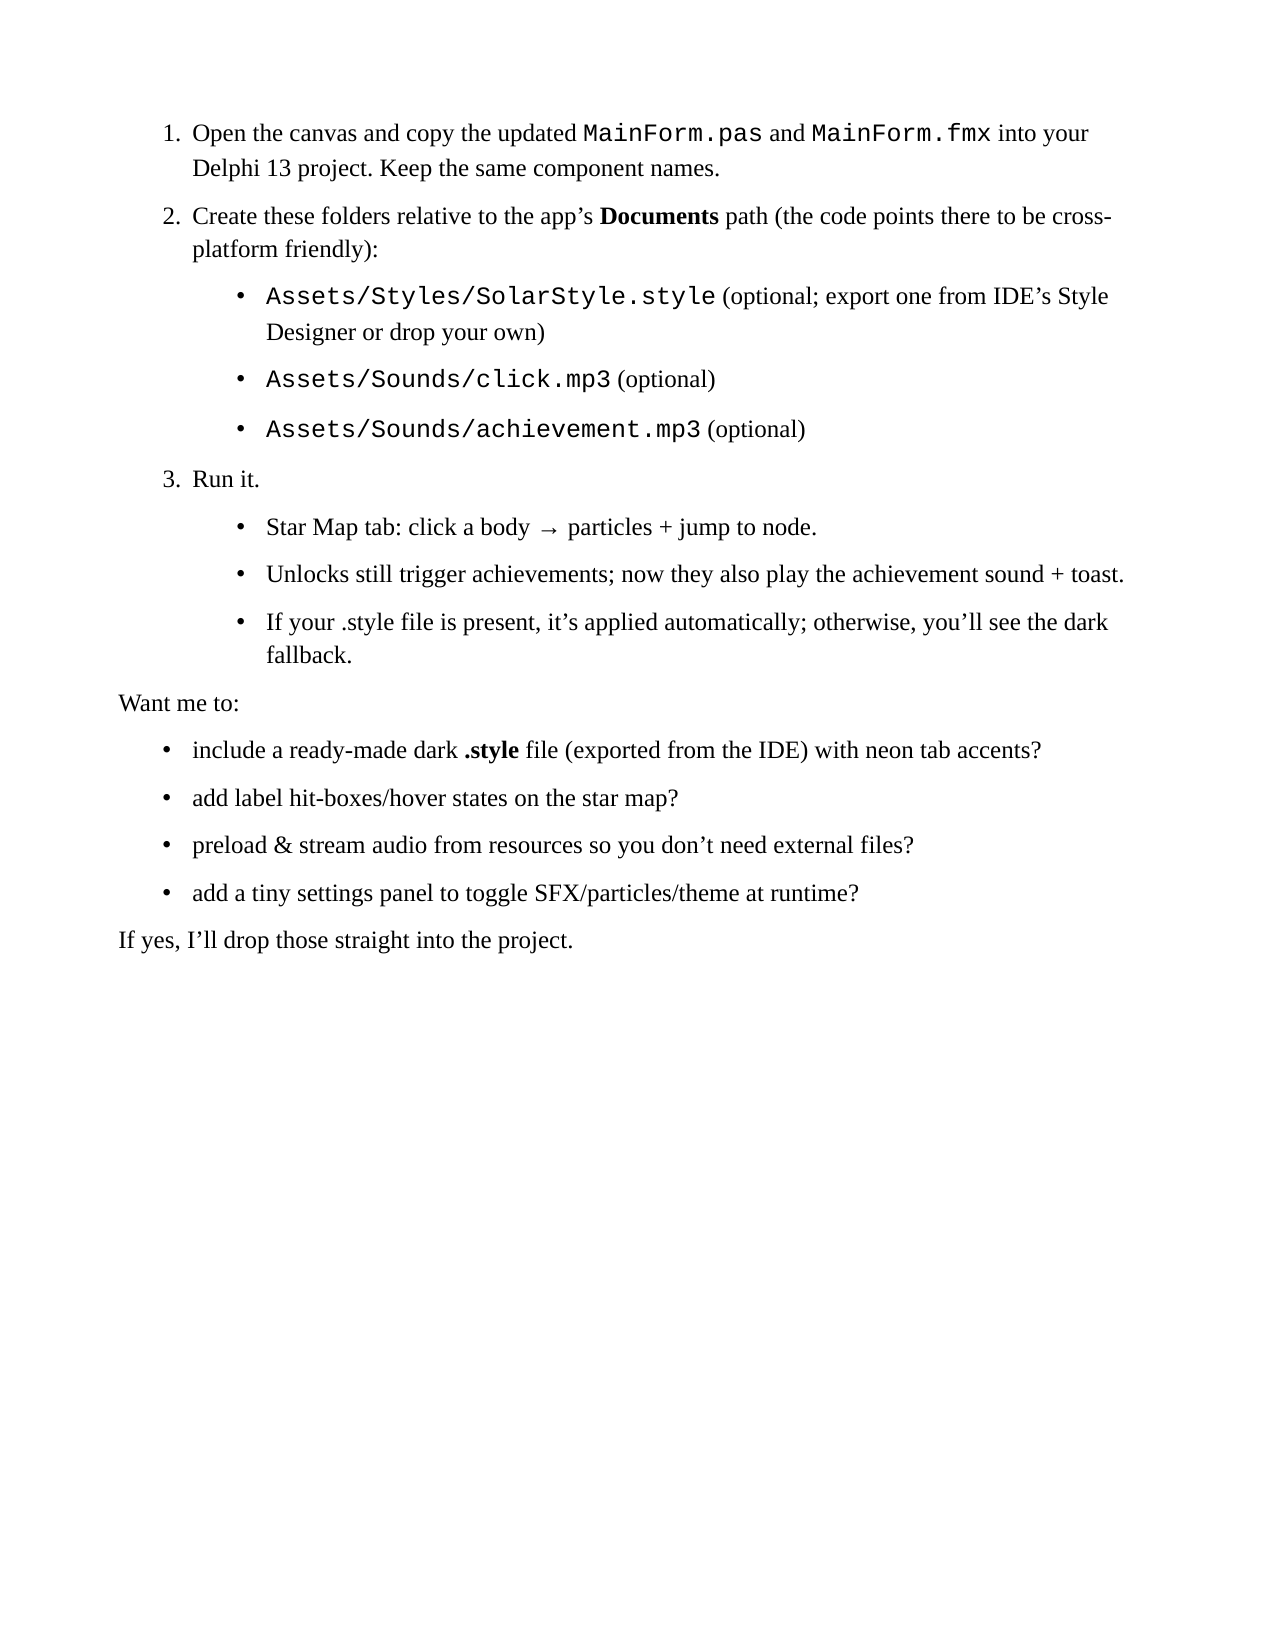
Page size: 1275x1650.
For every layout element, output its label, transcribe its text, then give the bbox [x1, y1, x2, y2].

list Assets/Sounds/achievement.mp3 (optional) [236, 414, 1157, 445]
list add label hit-boxes/hover states on the star map? [162, 783, 1157, 812]
text Want me to: [118, 688, 1157, 716]
list Assets/Sounds/click.mp3 (optional) [236, 364, 1157, 395]
list Open the canvas and copy the updated MainForm.pas and MainForm.fmx into your Delphi 13 project. Keep the same component names. [162, 118, 1157, 182]
list If your .style file is present, it’s applied automatically; otherwise, you’ll see the dark fallback. [236, 607, 1157, 669]
list Assets/Styles/SolarStyle.style (optional; export one from IDE’s Style Designer or drop your own) [236, 281, 1157, 345]
list preload & stream audio from resources so you don’t need external files? [162, 830, 1157, 859]
list Create these folders relative to the app’s Documents path (the code points there to be cross-platform friendly): [162, 201, 1157, 263]
list add a tiny settings panel to toggle SFX/particles/theme at runtime? [162, 878, 1157, 907]
list include a ready-made dark .style file (exported from the IDE) with neon tab accents? [162, 735, 1157, 764]
list Unlocks still trigger achievements; now they also play the achievement sound + toast. [236, 559, 1157, 588]
list Star Map tab: click a body → particles + jump to node. [236, 512, 1157, 541]
text If yes, I’ll drop those straight into the project. [118, 926, 1157, 954]
list Run it. [162, 464, 1157, 493]
